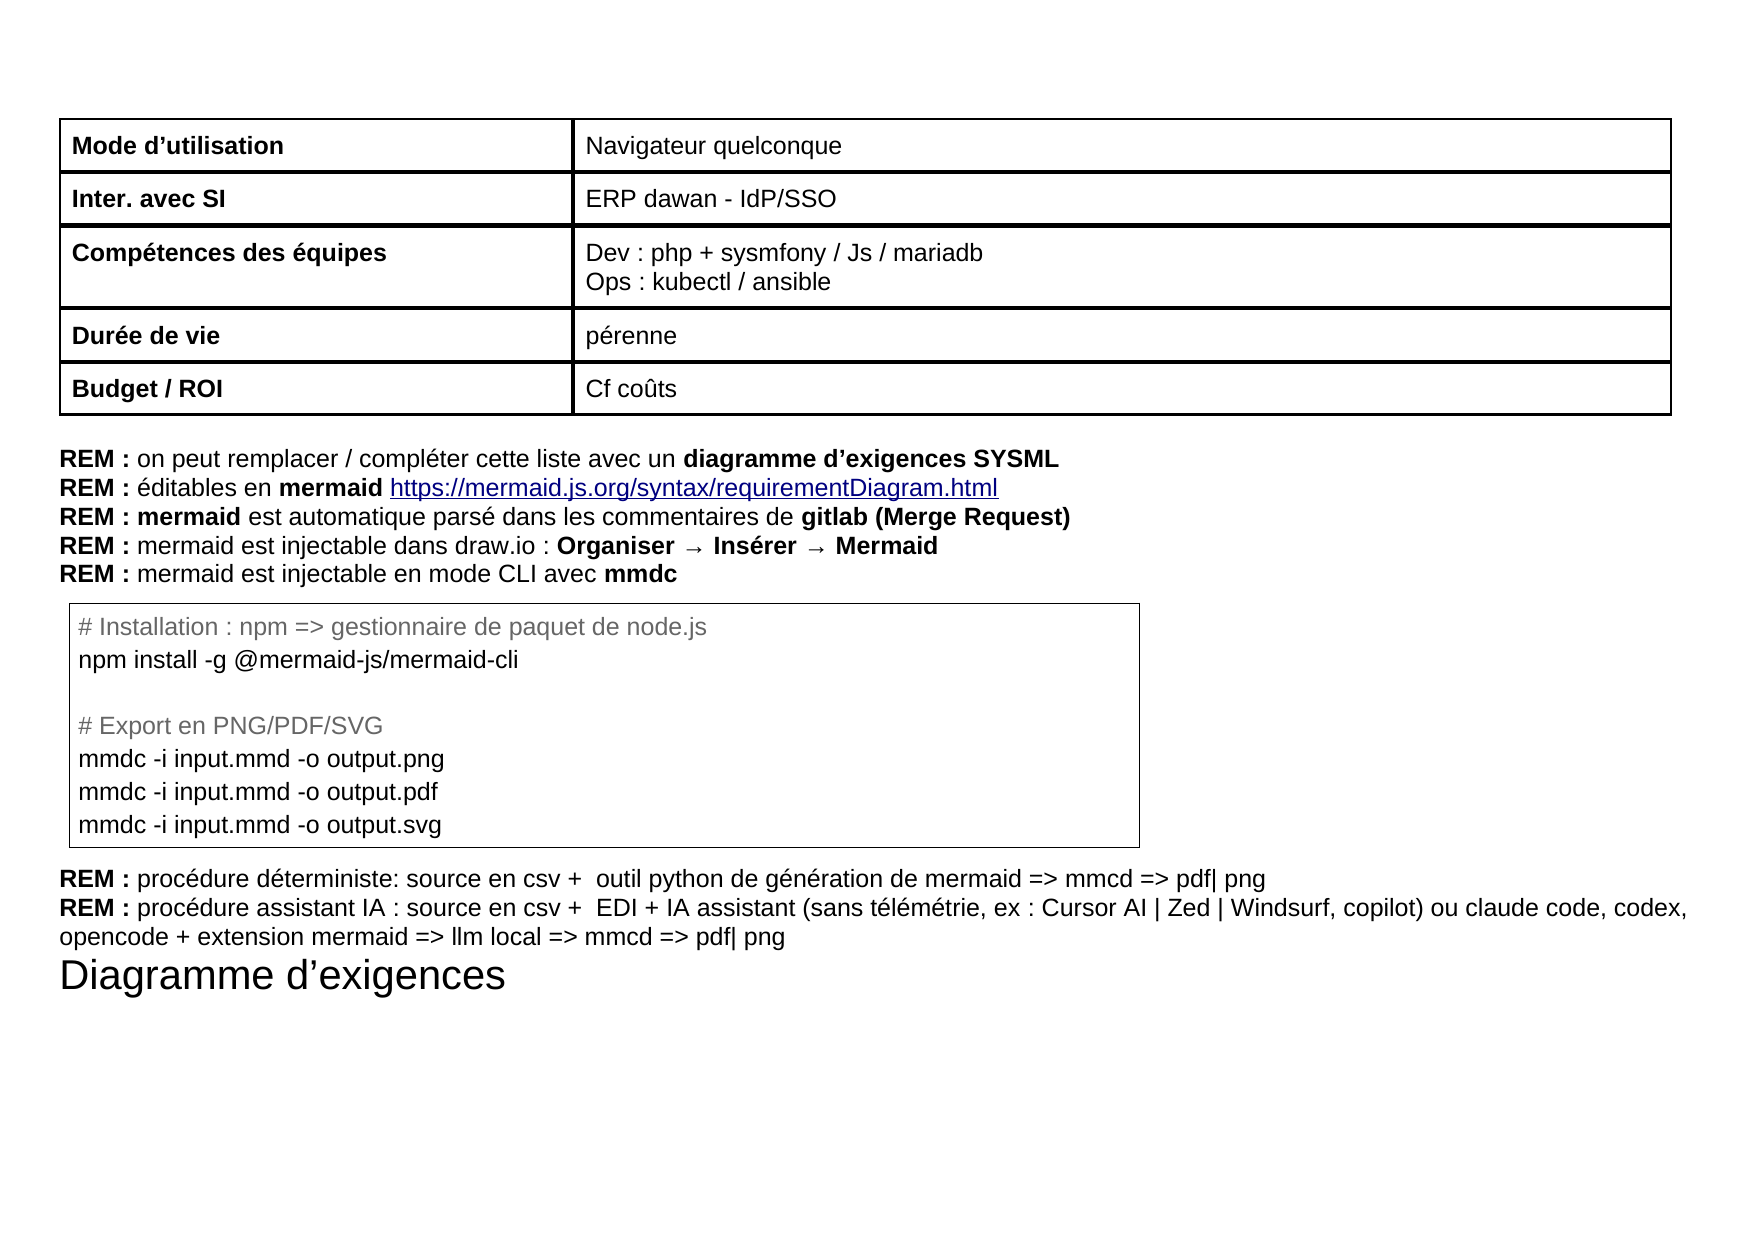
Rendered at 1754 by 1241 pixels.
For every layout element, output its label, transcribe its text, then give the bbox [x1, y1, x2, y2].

table_cell Budget / ROI [61, 364, 571, 413]
table_cell pérenne [575, 310, 1670, 360]
table_cell Navigateur quelconque [575, 120, 1670, 170]
text mmdc -i input.mmd -o output.png [78, 744, 1130, 772]
text REM : on peut remplacer / compléter cette liste avec un diagramme d’exigences SYSML [59, 444, 1695, 473]
text REM : mermaid est injectable dans draw.io : Organiser → Insérer → Mermaid [59, 531, 1695, 559]
table_cell Durée de vie [61, 310, 571, 360]
text REM : mermaid est injectable en mode CLI avec mmdc [59, 559, 1695, 588]
table_cell ERP dawan - IdP/SSO [575, 174, 1670, 223]
text REM : procédure assistant IA : source en csv + EDI + IA assistant (sans télémétrie, ex : Cursor AI | Zed | Windsurf, copilot) ou claude code, codex, opencode + extension mermaid => llm local => mmcd => pdf| png [59, 893, 1695, 950]
text REM : éditables en mermaid https://mermaid.js.org/syntax/requirementDiagram.html [59, 473, 1695, 502]
text # Export en PNG/PDF/SVG [78, 711, 1130, 739]
table_cell Compétences des équipes [61, 228, 571, 306]
table_cell Dev : php + sysmfony / Js / mariadb Ops : kubectl / ansible [575, 228, 1670, 306]
text REM : mermaid est automatique parsé dans les commentaires de gitlab (Merge Request) [59, 502, 1695, 531]
table_cell Inter. avec SI [61, 174, 571, 223]
text mmdc -i input.mmd -o output.pdf [78, 777, 1130, 806]
text npm install -g @mermaid-js/mermaid-cli [78, 645, 1130, 673]
text mmdc -i input.mmd -o output.svg [78, 810, 1130, 838]
table_cell Cf coûts [575, 364, 1670, 413]
text # Installation : npm => gestionnaire de paquet de node.js [78, 612, 1130, 640]
text REM : procédure déterministe: source en csv + outil python de génération de mermaid => mmcd => pdf| png [59, 864, 1695, 893]
table_cell Mode d’utilisation [61, 120, 571, 170]
text Diagramme d’exigences [59, 950, 1695, 998]
